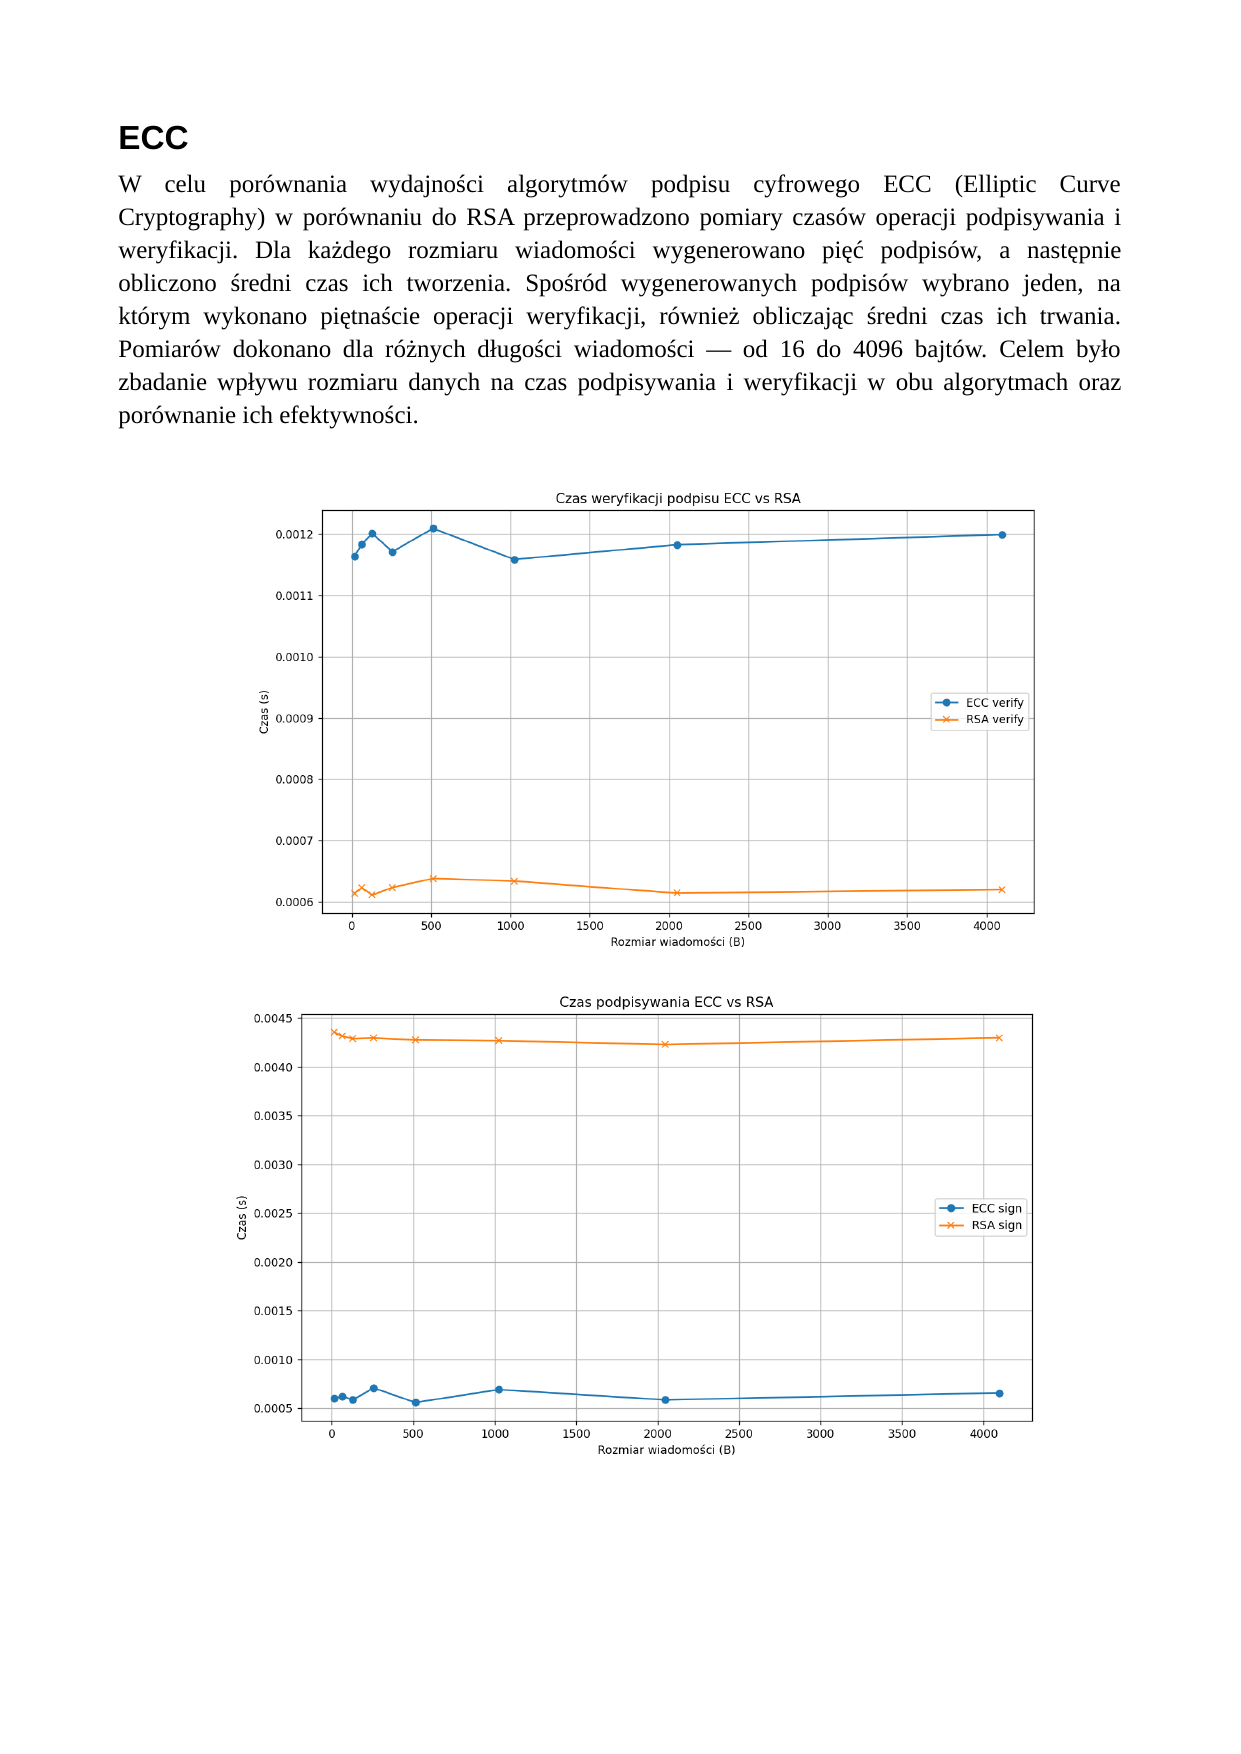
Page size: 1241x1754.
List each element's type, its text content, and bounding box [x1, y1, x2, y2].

subtitle ECC [118, 118, 1122, 157]
text W celu porównania wydajności algorytmów podpisu cyfrowego ECC (Elliptic Curve Cryptography) w porównaniu do RSA przeprowadzono pomiary czasów operacji podpisywania i weryfikacji. Dla każdego rozmiaru wiadomości wygenerowano pięć podpisów, a następnie obliczono średni czas ich tworzenia. Spośród wygenerowanych podpisów wybrano jeden, na którym wykonano piętnaście operacji weryfikacji, również obliczając średni czas ich trwania. Pomiarów dokonano dla różnych długości wiadomości — od 16 do 4096 bajtów. Celem było zbadanie wpływu rozmiaru danych na czas podpisywania i weryfikacji w obu algorytmach oraz porównanie ich efektywności. [118, 169, 1122, 429]
picture [235, 985, 1037, 1462]
picture [256, 478, 1040, 952]
